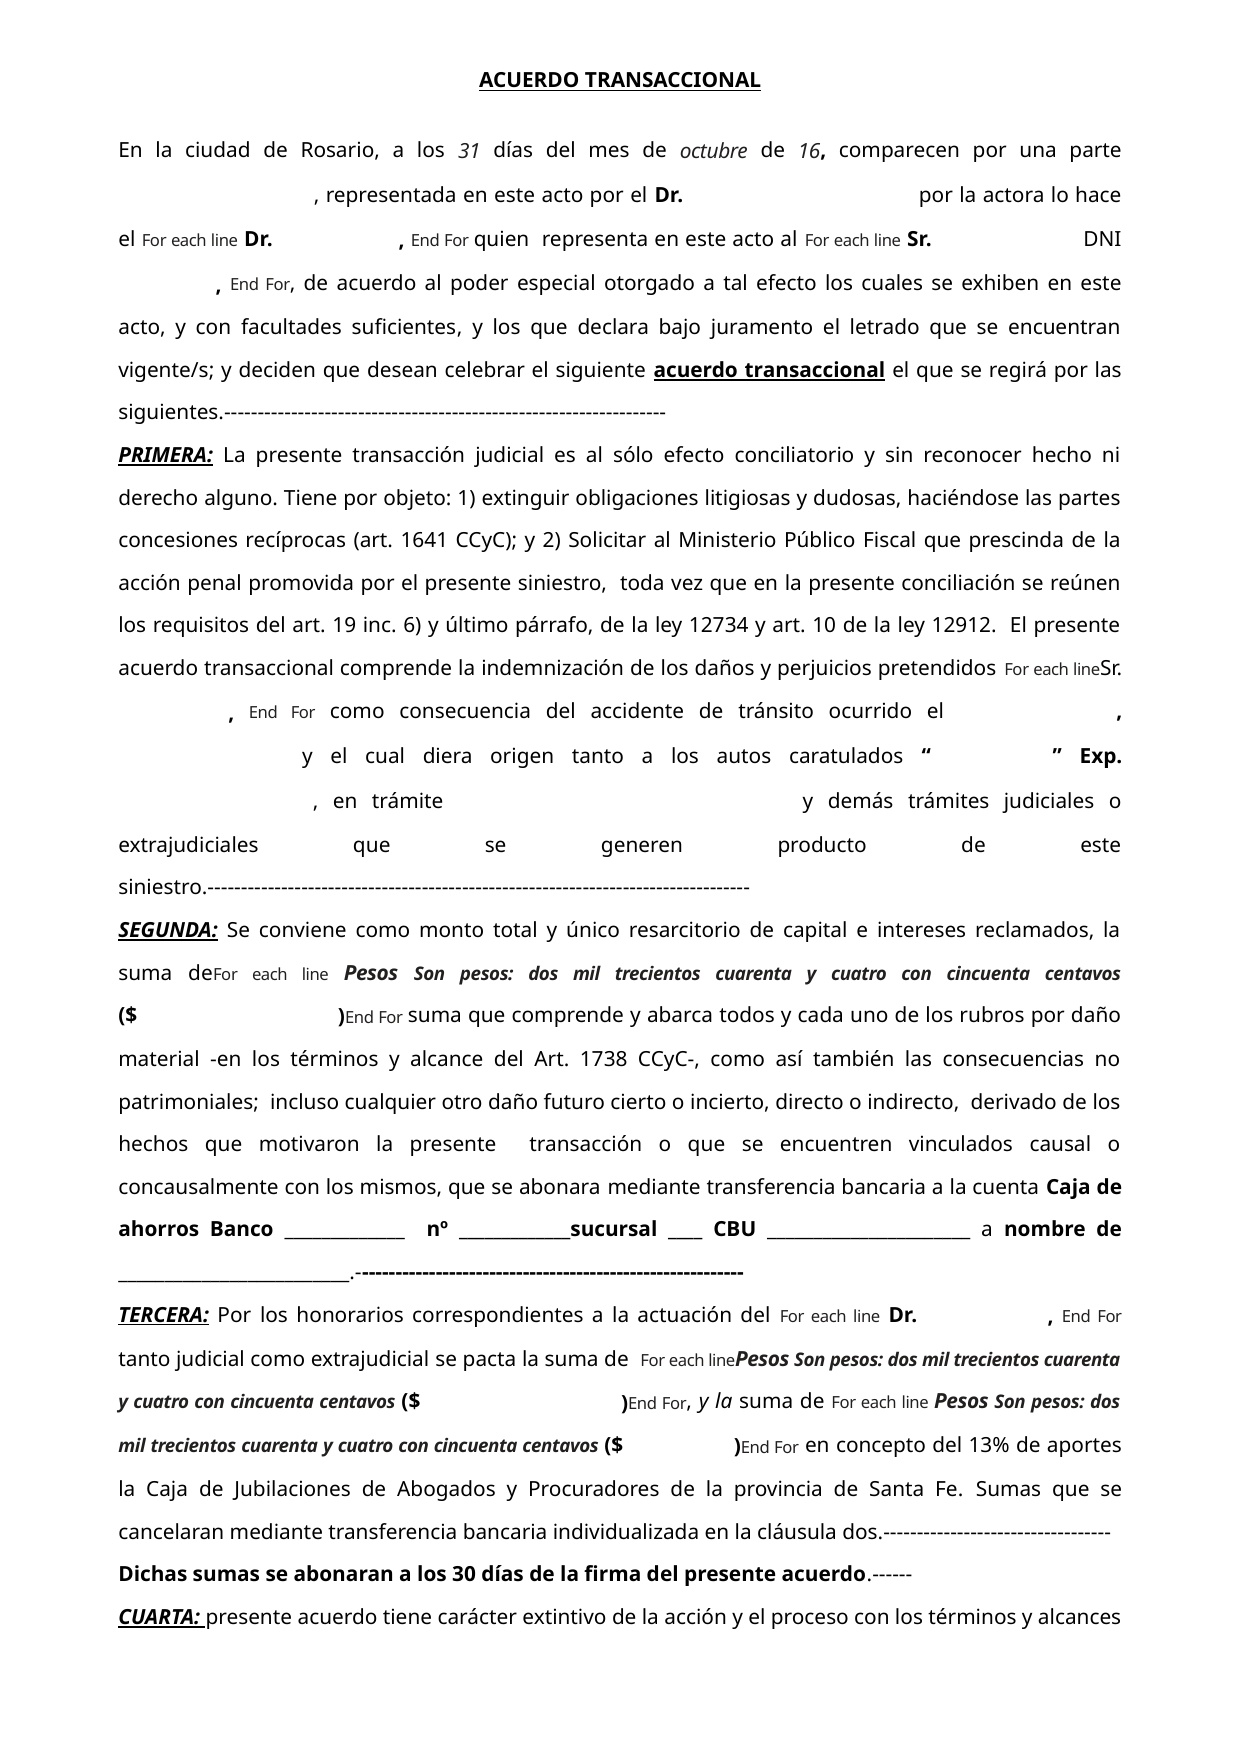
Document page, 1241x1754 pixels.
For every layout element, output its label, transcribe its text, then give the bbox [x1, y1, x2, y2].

text En la ciudad de Rosario, a los 31 días del mes de octubre de 16, comparecen por una parte <o.partner_id.name> , representada en este acto por el Dr. <o.responsible_id.name> por la actora lo hace el For each line Dr. <part.name>, End For quien representa en este acto al For each line Sr. <part.contact> DNI <part.dni>, End For, de acuerdo al poder especial otorgado a tal efecto los cuales se exhiben en este acto, y con facultades suficientes, y los que declara bajo juramento el letrado que se encuentran vigente/s; y deciden que desean celebrar el siguiente acuerdo transaccional el que se regirá por las siguientes.------------------------------------------------------------------ [118, 135, 1122, 426]
subtitle ACUERDO TRANSACCIONAL [118, 66, 1122, 94]
text CUARTA: presente acuerdo tiene carácter extintivo de la acción y el proceso con los términos y alcances del Art. 1642 CCyC, renunciando For each line Sr. <part.contact>, End For a cualquier otro reclamo, judicial o extrajudicial producto del accidente mencionado u originados en los hechos que motivaron el presente acuerdo. Especialmente renuncian a reclamar cualquier daño futuro cierto o incierto, directo o indirecto, o que se encuentren vinculados causal o concausalmente con el mismo.--------------------------- [118, 1602, 1122, 1631]
text PRIMERA: La presente transacción judicial es al sólo efecto conciliatorio y sin reconocer hecho ni derecho alguno. Tiene por objeto: 1) extinguir obligaciones litigiosas y dudosas, haciéndose las partes concesiones recíprocas (art. 1641 CCyC); y 2) Solicitar al Ministerio Público Fiscal que prescinda de la acción penal promovida por el presente siniestro, toda vez que en la presente conciliación se reúnen los requisitos del art. 19 inc. 6) y último párrafo, de la ley 12734 y art. 10 de la ley 12912. El presente acuerdo transaccional comprende la indemnización de los daños y perjuicios pretendidos For each lineSr. <p.contact>, End For como consecuencia del accidente de tránsito ocurrido el <o.sinister_date>, <o.scene_sinister> y el cual diera origen tanto a los autos caratulados “<o.caratula>” Exp. <o.number_case_file>, en trámite <o.current_judged_id.display_name> y demás trámites judiciales o extrajudiciales que se generen producto de este siniestro.--------------------------------------------------------------------------------- [118, 440, 1122, 901]
text SEGUNDA: Se conviene como monto total y único resarcitorio de capital e intereses reclamados, la suma deFor each line Pesos Son pesos: dos mil trecientos cuarenta y cuatro con cincuenta centavos ($<regulation.amount>)End For suma que comprende y abarca todos y cada uno de los rubros por daño material -en los términos y alcance del Art. 1738 CCyC-, como así también las consecuencias no patrimoniales; incluso cualquier otro daño futuro cierto o incierto, directo o indirecto, derivado de los hechos que motivaron la presente transacción o que se encuentren vinculados causal o concausalmente con los mismos, que se abonara mediante transferencia bancaria a la cuenta Caja de ahorros Banco _____________ nº _____________sucursal ____ CBU ______________________ a nombre de _________________________.---------------------------------------------------------- [118, 915, 1122, 1286]
text TERCERA: Por los honorarios correspondientes a la actuación del For each line Dr. <part.name>, End For tanto judicial como extrajudicial se pacta la suma de For each linePesos Son pesos: dos mil trecientos cuarenta y cuatro con cincuenta centavos ($<regulation.amount>)End For, y la suma de For each line Pesos Son pesos: dos mil trecientos cuarenta y cuatro con cincuenta centavos ($<r.amount>)End For en concepto del 13% de aportes la Caja de Jubilaciones de Abogados y Procuradores de la provincia de Santa Fe. Sumas que se cancelaran mediante transferencia bancaria individualizada en la cláusula dos.---------------------------------- [118, 1300, 1122, 1545]
text Dichas sumas se abonaran a los 30 días de la firma del presente acuerdo.------ [118, 1559, 1122, 1588]
